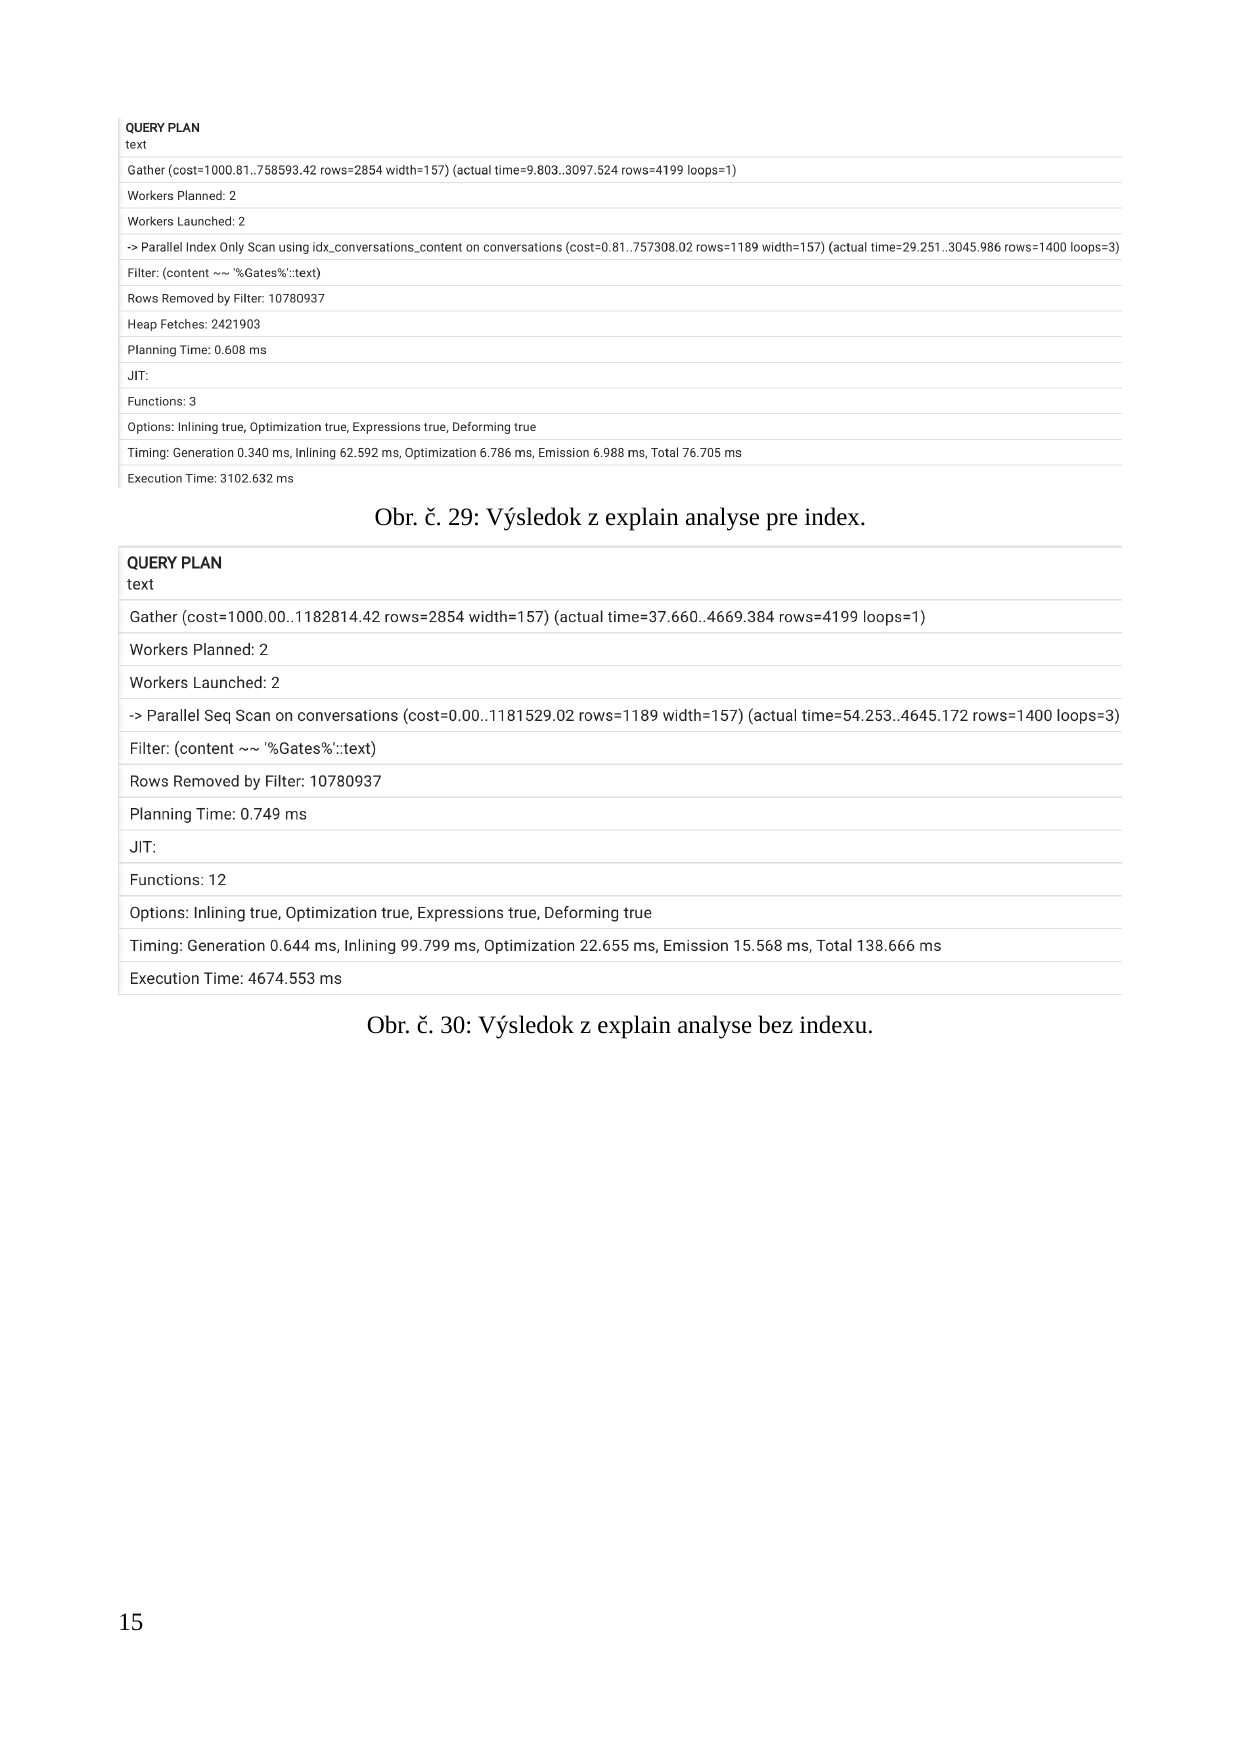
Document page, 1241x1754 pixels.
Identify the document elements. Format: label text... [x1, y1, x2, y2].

text Obr. č. 30: Výsledok z explain analyse bez indexu. [118, 1010, 1122, 1038]
picture [118, 118, 1123, 488]
text Obr. č. 29: Výsledok z explain analyse pre index. [118, 502, 1122, 531]
picture [118, 545, 1123, 996]
